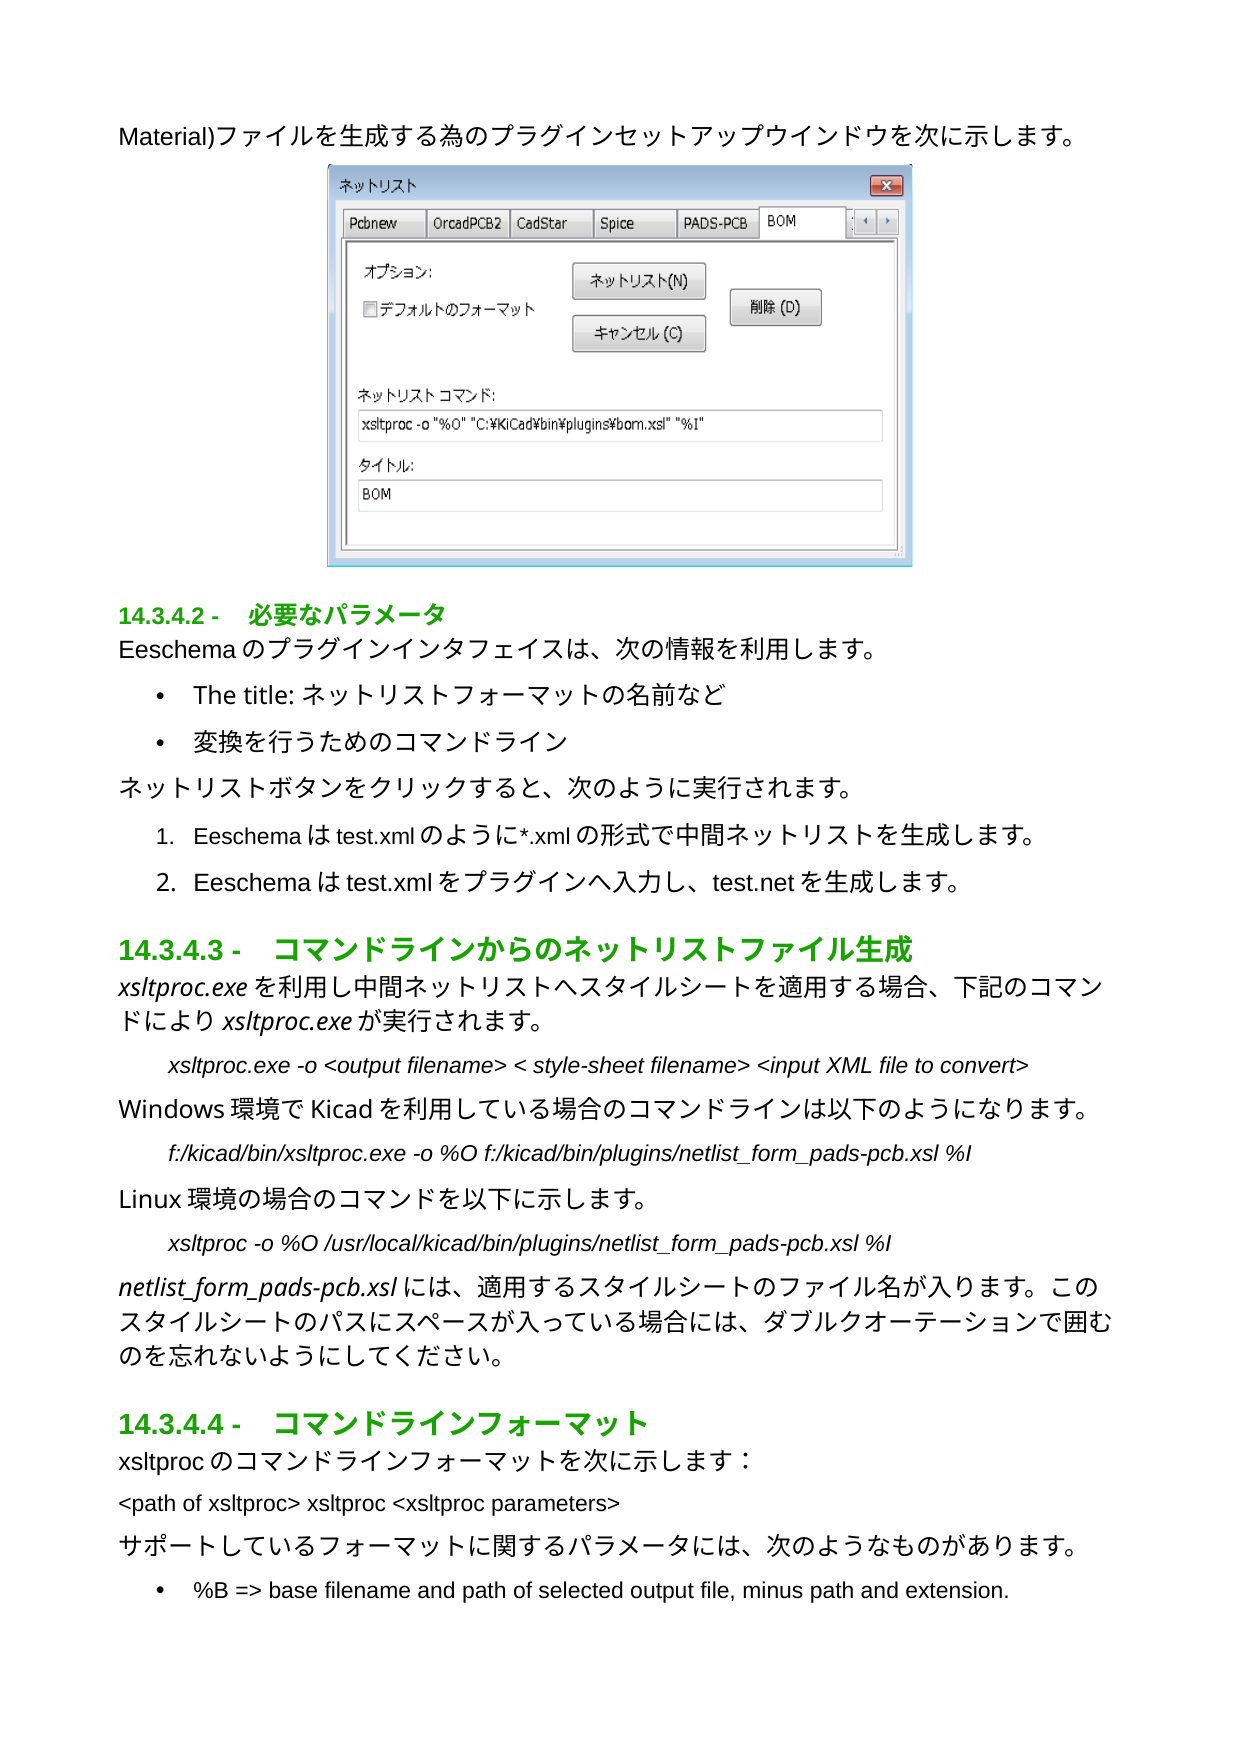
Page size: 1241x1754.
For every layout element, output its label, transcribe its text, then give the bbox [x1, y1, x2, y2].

text Linux環境の場合のコマンドを以下に示します。 [118, 1180, 1122, 1216]
subtitle コマンドラインからのネットリストファイル生成 [118, 929, 1122, 969]
text ネットリストボタンをクリックすると、次のように実行されます。 [118, 771, 1122, 805]
text <path of xsltproc> xsltproc <xsltproc parameters> [118, 1490, 1122, 1516]
subtitle 必要なパラメータ [118, 597, 1122, 631]
list Eeschemaはtest.xmlをプラグインへ入力し、test.netを生成します。 [156, 864, 1122, 898]
text Windows環境でKicadを利用している場合のコマンドラインは以下のようになります。 [118, 1091, 1122, 1126]
text xsltproc -o %O /usr/local/kicad/bin/plugins/netlist_form_pads-pcb.xsl %I [118, 1228, 1122, 1258]
text xsltproc.exeを利用し中間ネットリストへスタイルシートを適用する場合、下記のコマンドによりxsltproc.exeが実行されます。 [118, 969, 1122, 1037]
list %B => base filename and path of selected output file, minus path and extension. [156, 1575, 1122, 1604]
list The title: ネットリストフォーマットの名前など [156, 678, 1122, 712]
picture [327, 164, 913, 567]
text f:/kicad/bin/xsltproc.exe -o %O f:/kicad/bin/plugins/netlist_form_pads-pcb.xsl %I [118, 1138, 1122, 1167]
subtitle コマンドラインフォーマット [118, 1403, 1122, 1443]
text Material)ファイルを生成する為のプラグインセットアップウインドウを次に示します。 [118, 118, 1122, 152]
text xsltprocのコマンドラインフォーマットを次に示します： [118, 1443, 1122, 1477]
text netlist_form_pads-pcb.xslには、適用するスタイルシートのファイル名が入ります。このスタイルシートのパスにスペースが入っている場合には、ダブルクオーテーションで囲むのを忘れないようにしてください。 [118, 1270, 1122, 1372]
text Eeschemaのプラグインインタフェイスは、次の情報を利用します。 [118, 631, 1122, 665]
text xsltproc.exe -o <output filename> < style-sheet filename> <input XML file to convert> [118, 1050, 1122, 1079]
text サポートしているフォーマットに関するパラメータには、次のようなものがあります。 [118, 1529, 1122, 1563]
list Eeschemaはtest.xmlのように*.xmlの形式で中間ネットリストを生成します。 [156, 818, 1122, 852]
list 変換を行うためのコマンドライン [156, 724, 1122, 758]
